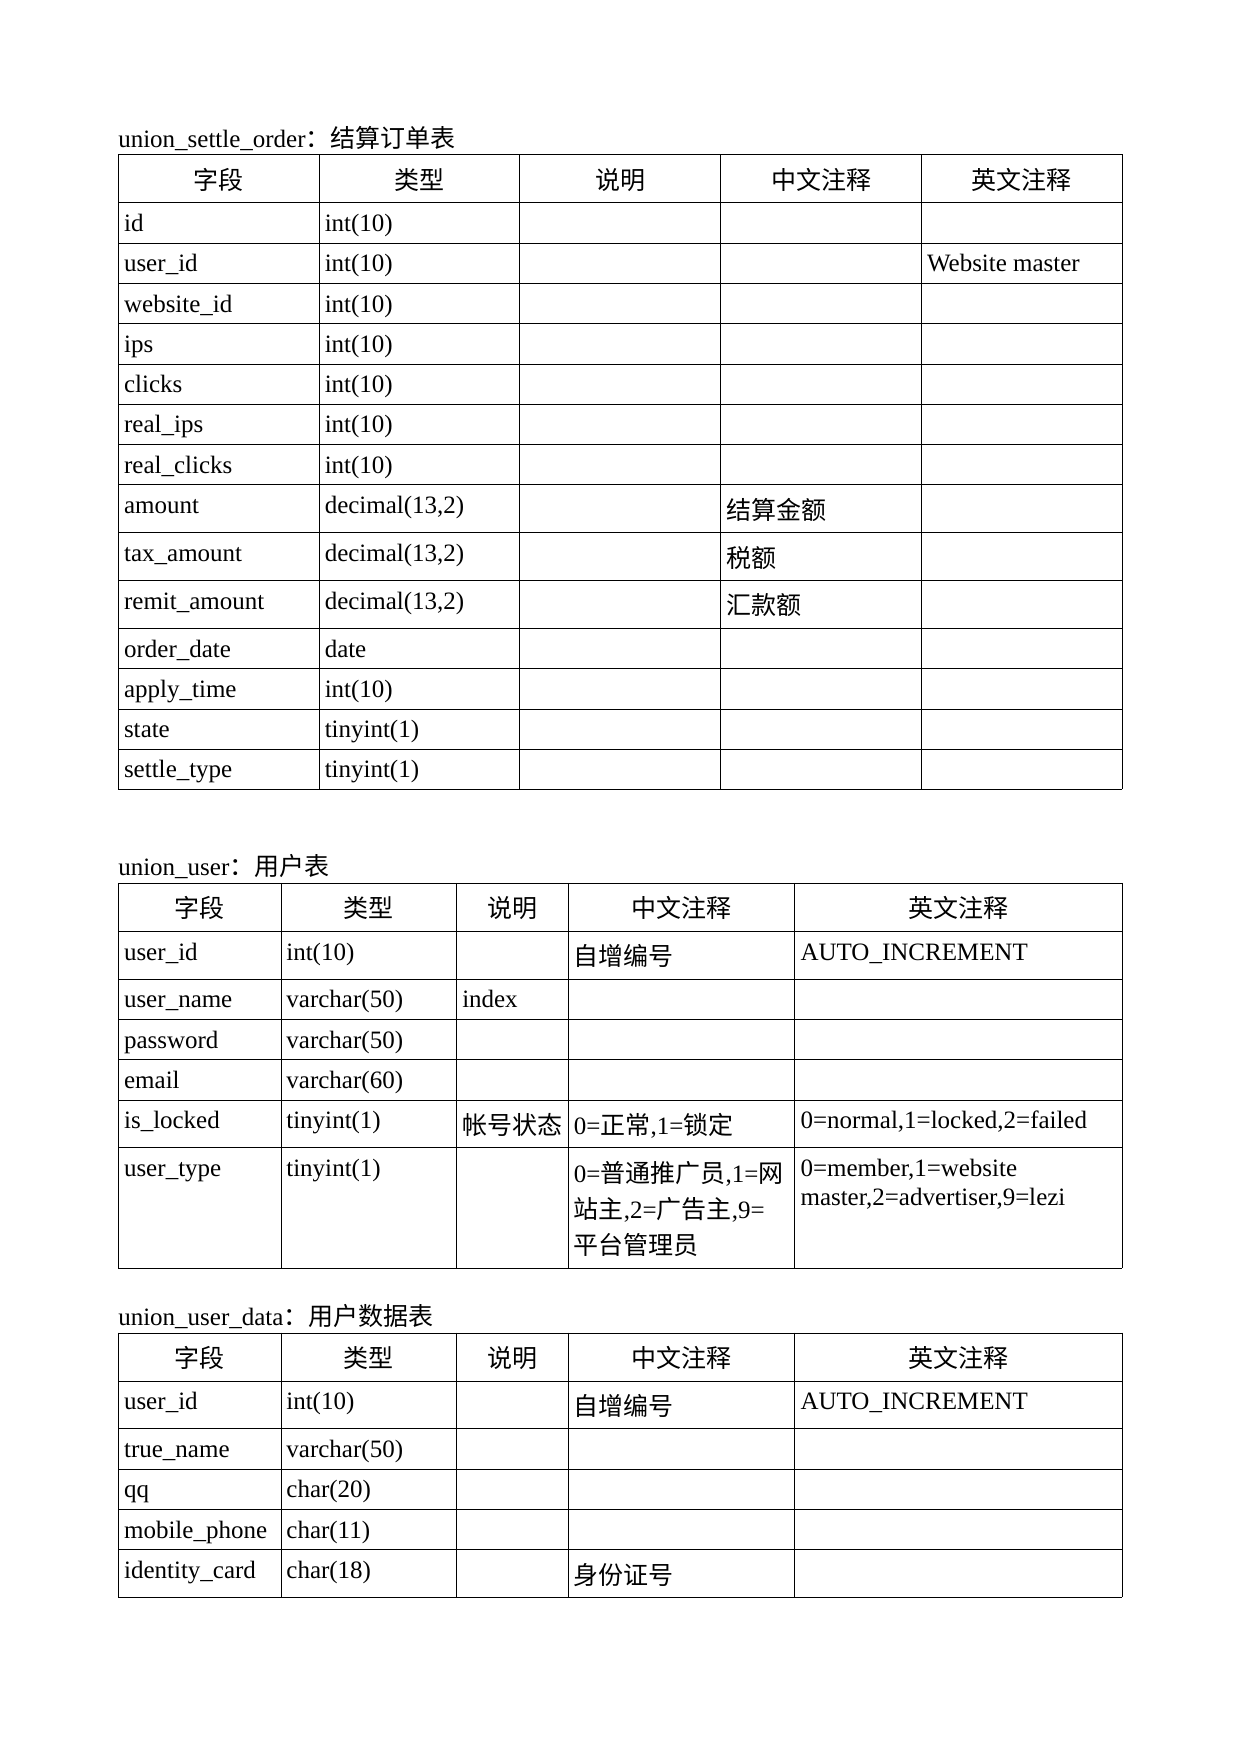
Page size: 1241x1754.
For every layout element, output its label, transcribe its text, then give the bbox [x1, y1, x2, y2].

table_cell int(10) [320, 284, 519, 323]
table_cell int(10) [320, 365, 519, 404]
table_cell int(10) [320, 244, 519, 283]
table_cell [922, 669, 1122, 708]
table_header 字段 [119, 884, 281, 931]
table_cell identity_card [119, 1550, 281, 1597]
table_cell 0=普通推广员,1=网站主,2=广告主,9=平台管理员 [569, 1148, 794, 1268]
table_header 英文注释 [795, 884, 1122, 931]
table_cell [569, 1429, 794, 1469]
table_cell tinyint(1) [282, 1101, 456, 1147]
table_cell [721, 324, 921, 363]
table_cell [922, 284, 1122, 323]
table_cell [569, 980, 794, 1019]
table_cell state [119, 710, 319, 749]
table_cell [721, 365, 921, 404]
table_cell [520, 203, 720, 242]
table_cell remit_amount [119, 581, 319, 628]
table_cell [795, 1020, 1122, 1059]
table_cell [922, 710, 1122, 749]
table_cell [457, 1020, 568, 1059]
table_cell true_name [119, 1429, 281, 1469]
table_header 类型 [320, 155, 519, 202]
table_cell user_type [119, 1148, 281, 1268]
table_cell [721, 669, 921, 708]
table_cell decimal(13,2) [320, 485, 519, 532]
table_cell real_ips [119, 405, 319, 444]
table_cell website_id [119, 284, 319, 323]
table_cell varchar(50) [282, 980, 456, 1019]
table_cell [721, 244, 921, 283]
table_header 英文注释 [922, 155, 1122, 202]
table_cell [457, 932, 568, 978]
table_cell [721, 750, 921, 789]
table_cell [569, 1060, 794, 1099]
table_header 说明 [457, 1334, 568, 1381]
table_cell id [119, 203, 319, 242]
table_cell order_date [119, 629, 319, 668]
table_cell 税额 [721, 533, 921, 580]
table_cell [795, 1060, 1122, 1099]
table_cell [520, 365, 720, 404]
table_cell tinyint(1) [320, 710, 519, 749]
table_cell [922, 750, 1122, 789]
table_cell qq [119, 1470, 281, 1509]
table_cell int(10) [320, 405, 519, 444]
table_cell Website master [922, 244, 1122, 283]
table_cell 结算金额 [721, 485, 921, 532]
table_cell [569, 1020, 794, 1059]
table_cell tax_amount [119, 533, 319, 580]
table_cell [922, 485, 1122, 532]
table_header 类型 [282, 884, 456, 931]
table_cell int(10) [320, 445, 519, 484]
table_cell [795, 1510, 1122, 1549]
table_cell [520, 669, 720, 708]
table_cell password [119, 1020, 281, 1059]
table_cell clicks [119, 365, 319, 404]
table_cell real_clicks [119, 445, 319, 484]
table_cell [721, 710, 921, 749]
table_cell [457, 1382, 568, 1428]
table_cell [721, 284, 921, 323]
table_cell [922, 405, 1122, 444]
table_header 英文注释 [795, 1334, 1122, 1381]
table_header 中文注释 [721, 155, 921, 202]
table_cell AUTO_INCREMENT [795, 932, 1122, 978]
table_cell [457, 1550, 568, 1597]
table_cell [520, 485, 720, 532]
table_cell decimal(13,2) [320, 533, 519, 580]
table_cell [721, 629, 921, 668]
table_cell [457, 1470, 568, 1509]
table_cell 0=member,1=website master,2=advertiser,9=lezi [795, 1148, 1122, 1268]
table_cell int(10) [282, 932, 456, 978]
table_cell [721, 445, 921, 484]
table_cell amount [119, 485, 319, 532]
text union_settle_order：结算订单表 [118, 118, 1122, 154]
table_header 中文注释 [569, 884, 794, 931]
table_cell int(10) [320, 324, 519, 363]
table_cell decimal(13,2) [320, 581, 519, 628]
table_cell char(18) [282, 1550, 456, 1597]
table_cell [520, 710, 720, 749]
table_cell varchar(50) [282, 1429, 456, 1469]
table_cell [569, 1470, 794, 1509]
table_cell [520, 581, 720, 628]
table_cell [520, 445, 720, 484]
table_cell tinyint(1) [320, 750, 519, 789]
table_cell 0=正常,1=锁定 [569, 1101, 794, 1147]
table_cell [721, 203, 921, 242]
table_cell [520, 629, 720, 668]
table_header 类型 [282, 1334, 456, 1381]
table_cell [520, 284, 720, 323]
table_cell [520, 750, 720, 789]
table_cell [795, 1550, 1122, 1597]
table_cell 汇款额 [721, 581, 921, 628]
table_cell [795, 1470, 1122, 1509]
table_cell [569, 1510, 794, 1549]
table_cell [457, 1510, 568, 1549]
table_cell user_id [119, 932, 281, 978]
table_cell [457, 1060, 568, 1099]
text union_user_data：用户数据表 [118, 1296, 1122, 1333]
table_cell [457, 1429, 568, 1469]
table_cell email [119, 1060, 281, 1099]
table_cell user_name [119, 980, 281, 1019]
table_cell [922, 445, 1122, 484]
table_cell [795, 980, 1122, 1019]
table_cell 自增编号 [569, 1382, 794, 1428]
table_cell [922, 365, 1122, 404]
table_header 说明 [520, 155, 720, 202]
table_cell ips [119, 324, 319, 363]
table_cell 帐号状态 [457, 1101, 568, 1147]
text union_user：用户表 [118, 847, 1122, 883]
table_cell is_locked [119, 1101, 281, 1147]
table_cell date [320, 629, 519, 668]
table_cell [520, 324, 720, 363]
table_cell varchar(50) [282, 1020, 456, 1059]
table_cell [520, 244, 720, 283]
table_cell int(10) [320, 669, 519, 708]
table_cell [520, 405, 720, 444]
table_cell [457, 1148, 568, 1268]
table_cell 自增编号 [569, 932, 794, 978]
table_cell [922, 324, 1122, 363]
table_cell char(20) [282, 1470, 456, 1509]
table_cell [795, 1429, 1122, 1469]
table_cell [520, 533, 720, 580]
table_cell int(10) [282, 1382, 456, 1428]
table_cell apply_time [119, 669, 319, 708]
table_cell int(10) [320, 203, 519, 242]
table_header 字段 [119, 155, 319, 202]
table_header 字段 [119, 1334, 281, 1381]
table_cell settle_type [119, 750, 319, 789]
table_cell [922, 581, 1122, 628]
table_cell user_id [119, 1382, 281, 1428]
table_cell varchar(60) [282, 1060, 456, 1099]
table_cell [922, 533, 1122, 580]
table_cell [721, 405, 921, 444]
table_cell char(11) [282, 1510, 456, 1549]
table_cell [922, 203, 1122, 242]
table_cell mobile_phone [119, 1510, 281, 1549]
table_cell user_id [119, 244, 319, 283]
table_cell index [457, 980, 568, 1019]
table_header 说明 [457, 884, 568, 931]
table_header 中文注释 [569, 1334, 794, 1381]
table_cell 身份证号 [569, 1550, 794, 1597]
table_cell [922, 629, 1122, 668]
table_cell AUTO_INCREMENT [795, 1382, 1122, 1428]
table_cell tinyint(1) [282, 1148, 456, 1268]
table_cell 0=normal,1=locked,2=failed [795, 1101, 1122, 1147]
